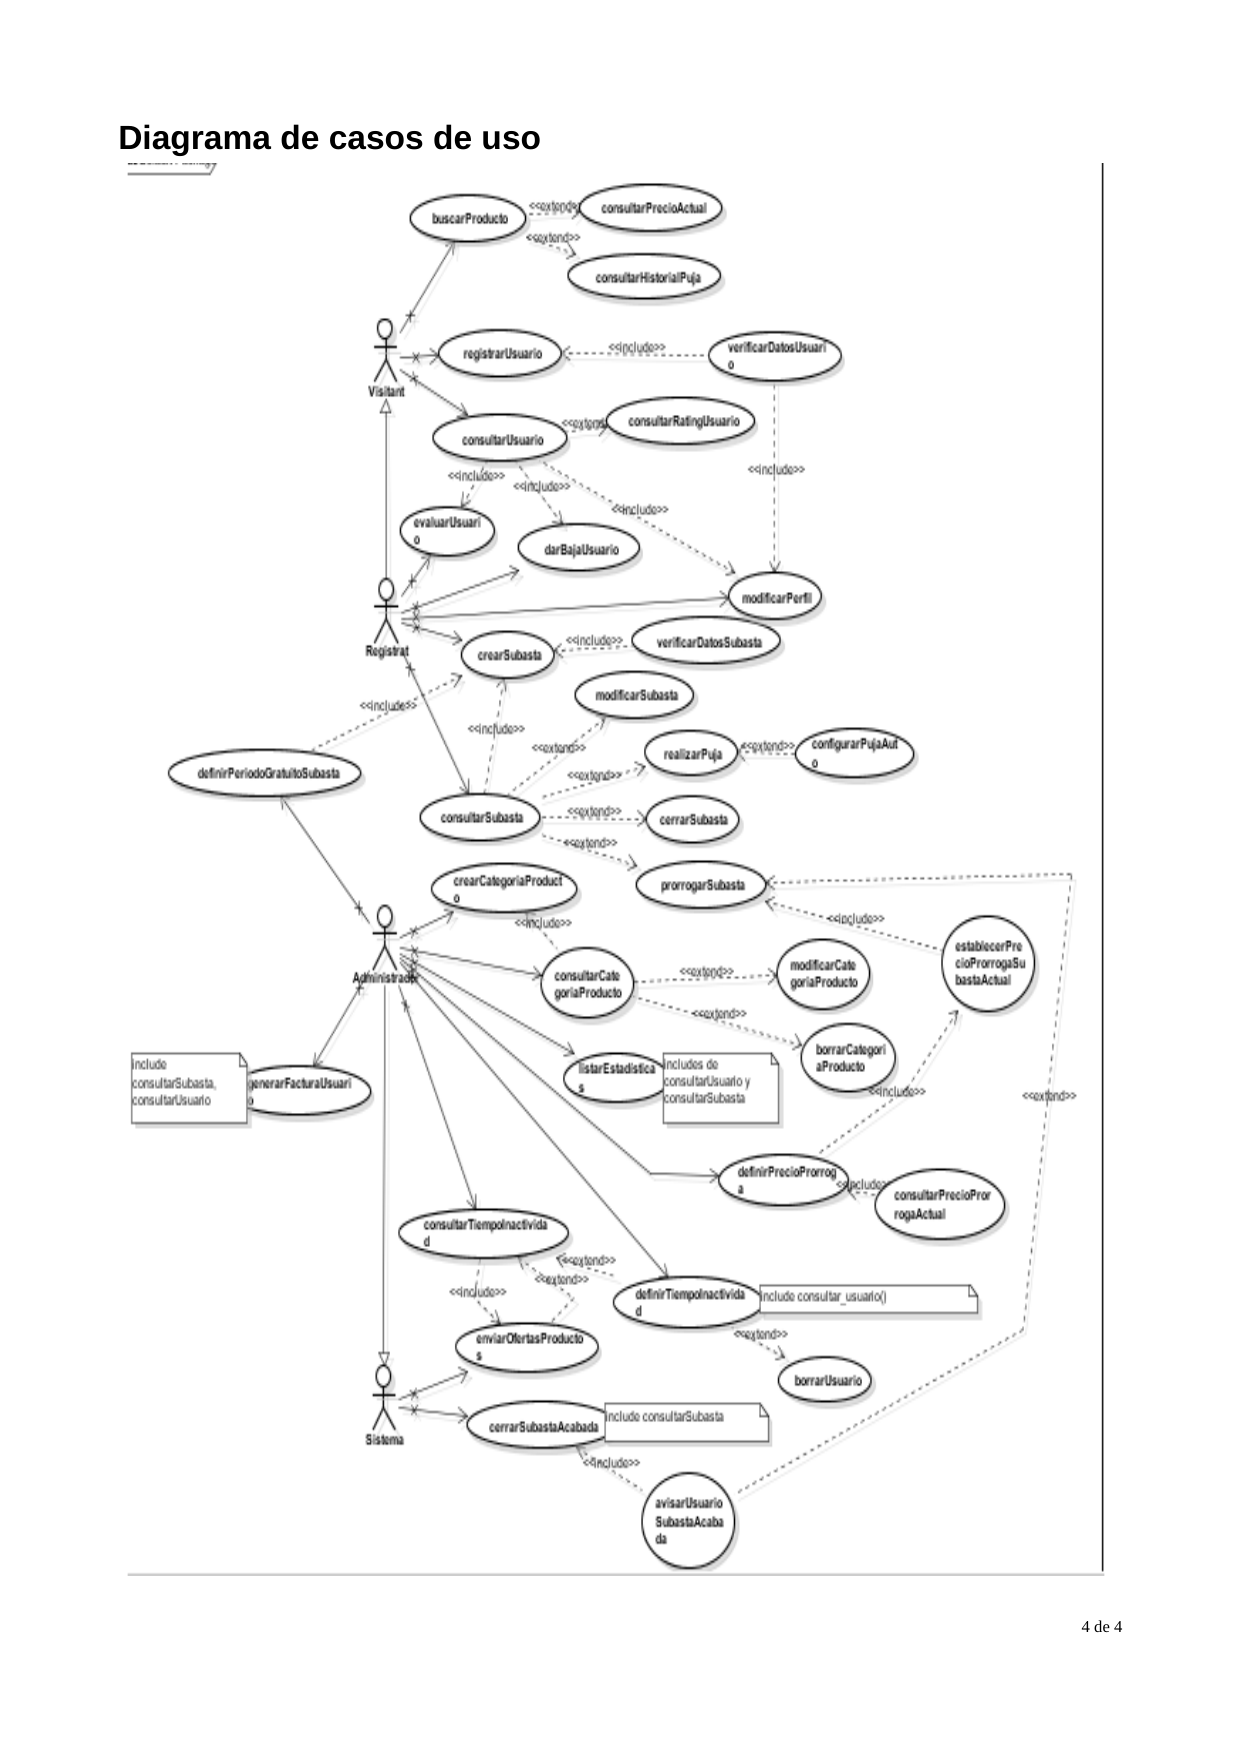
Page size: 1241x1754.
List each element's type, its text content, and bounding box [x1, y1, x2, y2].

subtitle Diagrama de casos de uso [118, 118, 1122, 157]
picture [127, 163, 1105, 1576]
